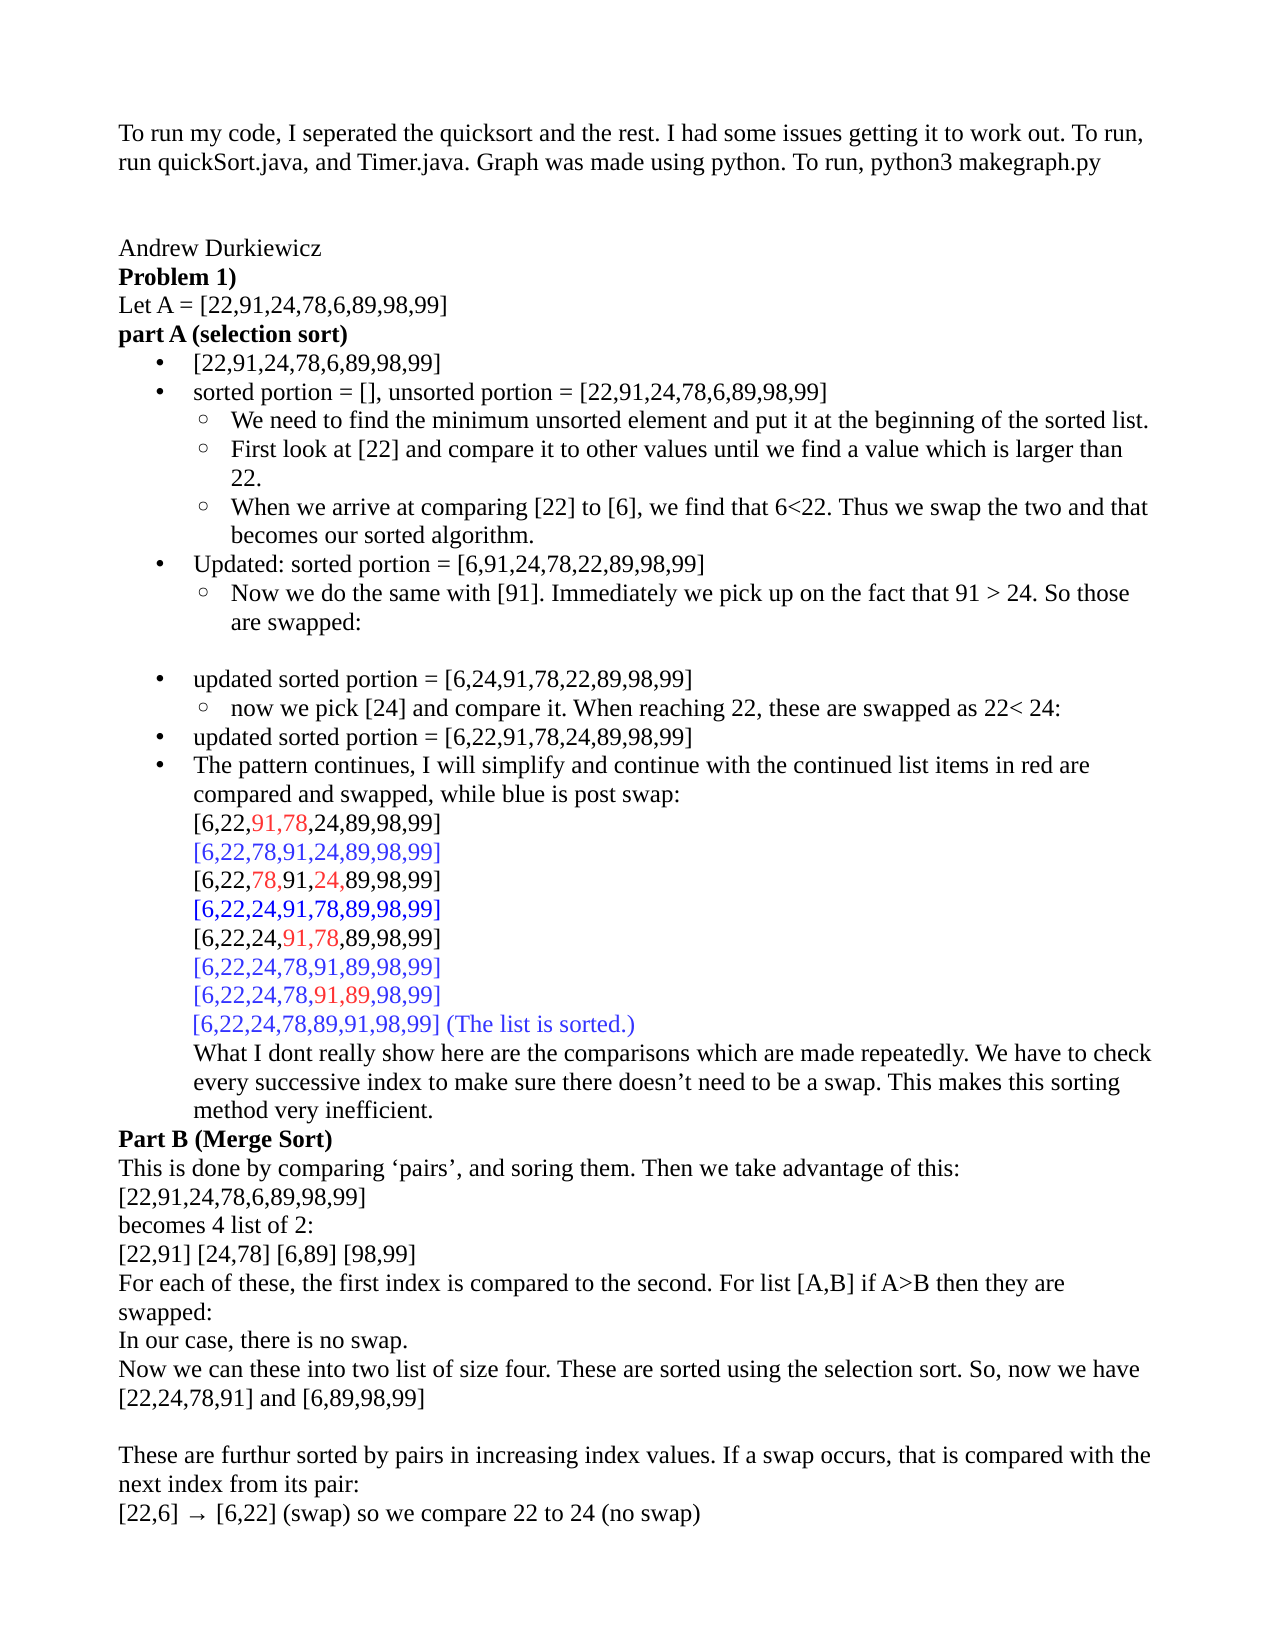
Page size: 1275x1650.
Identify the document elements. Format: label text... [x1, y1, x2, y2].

list [6,22,24,78,91,89,98,99] [156, 981, 1157, 1009]
list [6,22,78,91,24,89,98,99] [156, 837, 1157, 866]
text Now we can these into two list of size four. These are sorted using the selection sort. So, now we have [118, 1354, 1157, 1383]
text part A (selection sort) [118, 319, 1157, 348]
text [22,91,24,78,6,89,98,99] [118, 1182, 1157, 1211]
list [6,22,24,78,91,89,98,99] [156, 952, 1157, 981]
list updated sorted portion = [6,22,91,78,24,89,98,99] [156, 722, 1157, 751]
list What I dont really show here are the comparisons which are made repeatedly. We have to check every successive index to make sure there doesn’t need to be a swap. This makes this sorting method very inefficient. [156, 1038, 1157, 1124]
text Let A = [22,91,24,78,6,89,98,99] [118, 291, 1157, 319]
text [22,6] → [6,22] (swap) so we compare 22 to 24 (no swap) [118, 1498, 1157, 1527]
list Updated: sorted portion = [6,91,24,78,22,89,98,99] [156, 549, 1157, 578]
list now we pick [24] and compare it. When reaching 22, these are swapped as 22< 24: [193, 693, 1157, 722]
list We need to find the minimum unsorted element and put it at the beginning of the sorted list. [193, 406, 1157, 434]
text Part B (Merge Sort) [118, 1124, 1157, 1153]
list sorted portion = [], unsorted portion = [22,91,24,78,6,89,98,99] [156, 377, 1157, 406]
list [6,22,24,91,78,89,98,99] [156, 894, 1157, 923]
text To run my code, I seperated the quicksort and the rest. I had some issues getting it to work out. To run, run quickSort.java, and Timer.java. Graph was made using python. To run, python3 makegraph.py [118, 118, 1157, 176]
text becomes 4 list of 2: [118, 1211, 1157, 1239]
text [22,24,78,91] and [6,89,98,99] [118, 1383, 1157, 1412]
text Andrew Durkiewicz [118, 233, 1157, 262]
text In our case, there is no swap. [118, 1326, 1157, 1354]
list First look at [22] and compare it to other values until we find a value which is larger than 22. [193, 434, 1157, 492]
list [6,22,91,78,24,89,98,99] [156, 808, 1157, 837]
text These are furthur sorted by pairs in increasing index values. If a swap occurs, that is compared with the next index from its pair: [118, 1441, 1157, 1498]
list When we arrive at comparing [22] to [6], we find that 6<22. Thus we swap the two and that becomes our sorted algorithm. [193, 492, 1157, 549]
text This is done by comparing ‘pairs’, and soring them. Then we take advantage of this: [118, 1153, 1157, 1182]
list The pattern continues, I will simplify and continue with the continued list items in red are compared and swapped, while blue is post swap: [156, 751, 1157, 808]
text [22,91] [24,78] [6,89] [98,99] [118, 1239, 1157, 1268]
list [6,22,24,91,78,89,98,99] [156, 923, 1157, 952]
text For each of these, the first index is compared to the second. For list [A,B] if A>B then they are swapped: [118, 1268, 1157, 1326]
list [22,91,24,78,6,89,98,99] [156, 348, 1157, 377]
text Problem 1) [118, 262, 1157, 291]
text [6,22,24,78,89,91,98,99] (The list is sorted.) [118, 1009, 1157, 1038]
list Now we do the same with [91]. Immediately we pick up on the fact that 91 > 24. So those are swapped: [193, 578, 1157, 636]
list updated sorted portion = [6,24,91,78,22,89,98,99] [156, 664, 1157, 693]
list [6,22,78,91,24,89,98,99] [156, 866, 1157, 894]
